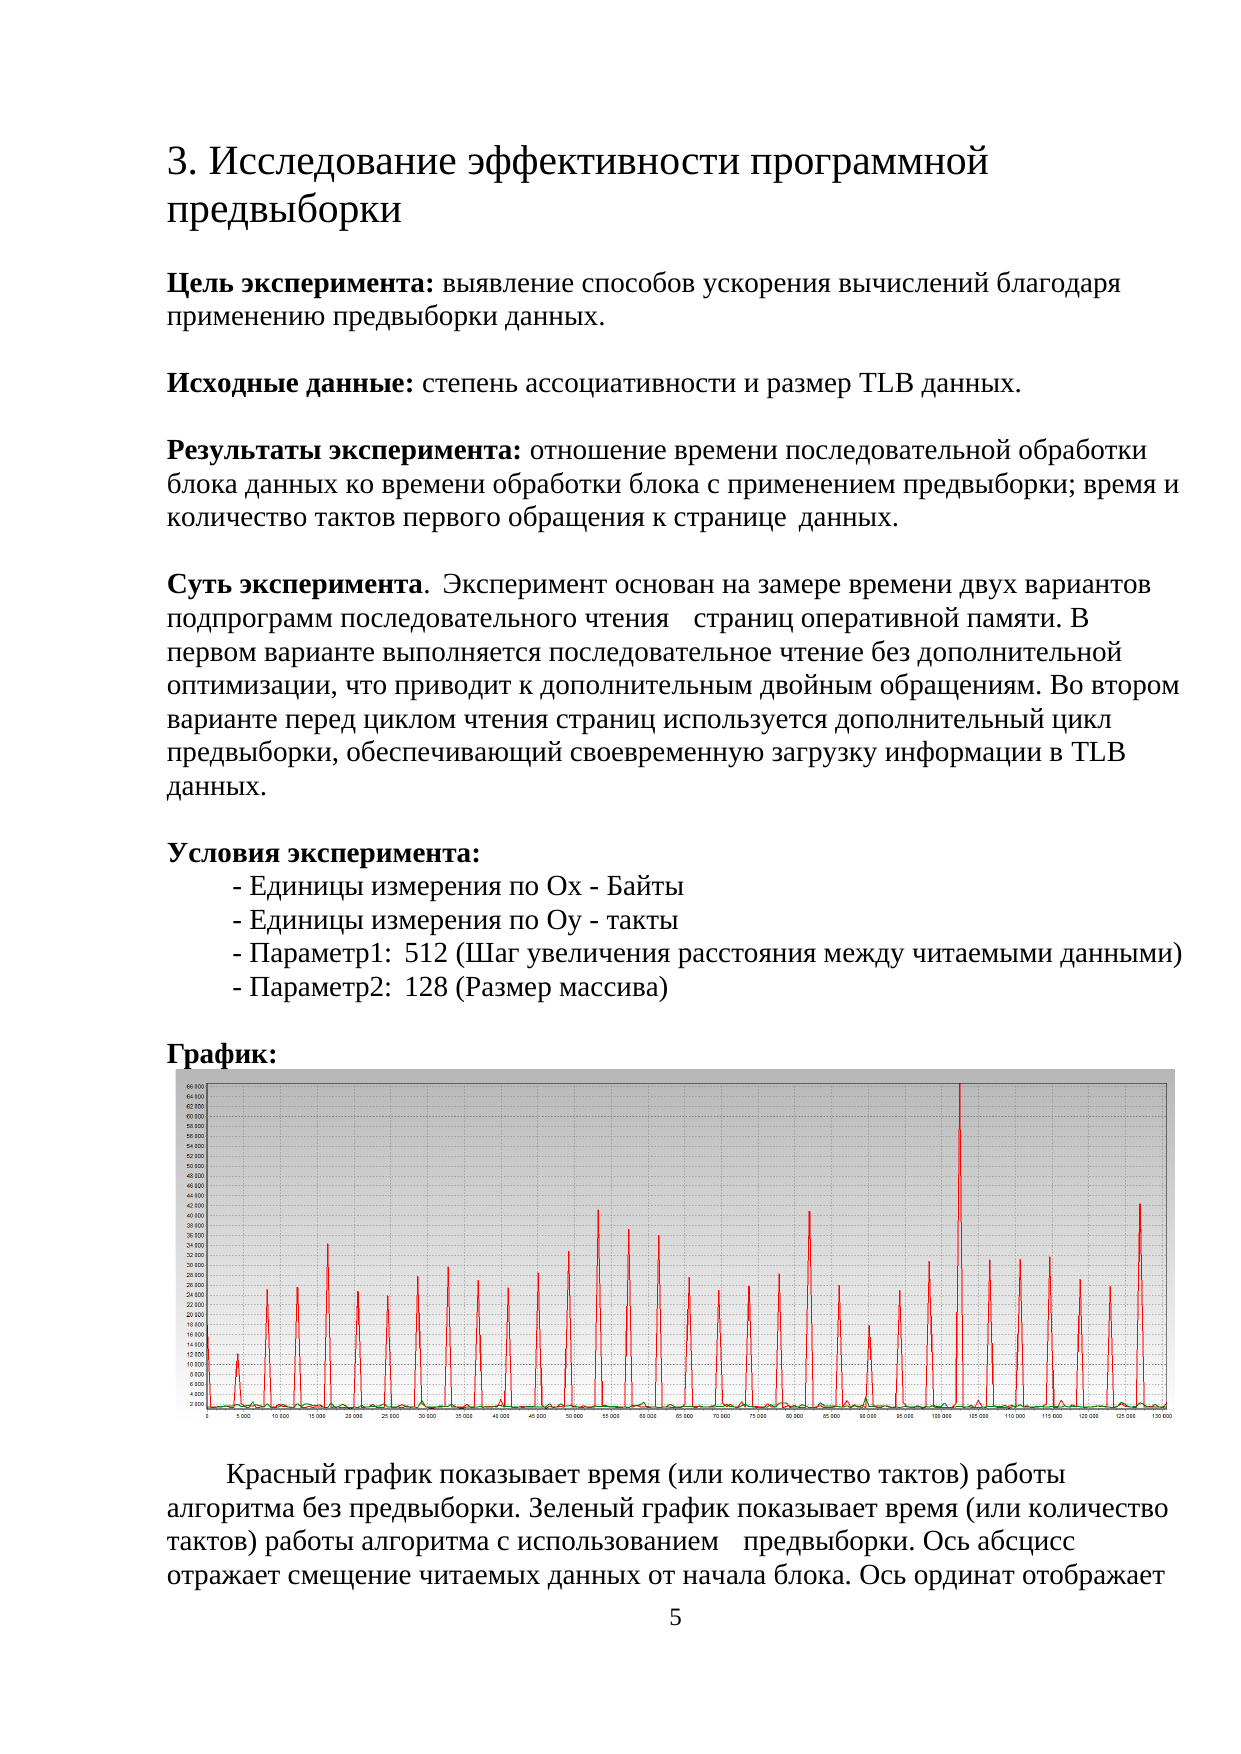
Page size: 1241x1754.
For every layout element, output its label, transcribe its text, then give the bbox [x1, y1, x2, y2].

text Красный график показывает время (или количество тактов) работы алгоритма без предвыборки. Зеленый график показывает время (или количество тактов) работы алгоритма с использованием предвыборки. Ось абсцисс отражает смещение читаемых данных от начала блока. Ось ординат отображает [167, 1456, 1184, 1590]
text Суть эксперимента. Эксперимент основан на замере времени двух вариантов подпрограмм последовательного чтения страниц оперативной памяти. В первом варианте выполняется последовательное чтение без дополнительной оптимизации, что приводит к дополнительным двойным обращениям. Во втором варианте перед циклом чтения страниц используется дополнительный цикл предвыборки, обеспечивающий своевременную загрузку информации в TLB данных. [167, 567, 1184, 801]
subtitle График: [167, 1036, 1166, 1070]
text - Параметр2: 128 (Размер массива) [167, 969, 1184, 1003]
text - Единицы измерения по Оу - такты [167, 902, 1184, 936]
text - Единицы измерения по Ох - Байты [167, 868, 1184, 902]
picture [175, 1069, 1175, 1423]
text Результаты эксперимента: отношение времени последовательной обработки блока данных ко времени обработки блока с применением предвыборки; время и количество тактов первого обращения к странице данных. [167, 432, 1184, 533]
text Цель эксперимента: выявление способов ускорения вычислений благодаря применению предвыборки данных. [167, 265, 1184, 332]
text Исходные данные: степень ассоциативности и размер TLB данных. [167, 365, 1184, 399]
text Условия эксперимента: [167, 835, 1184, 868]
text - Параметр1: 512 (Шаг увеличения расстояния между читаемыми данными) [167, 936, 1184, 969]
subtitle 3. Исследование эффективности программной предвыборки [167, 135, 1166, 231]
